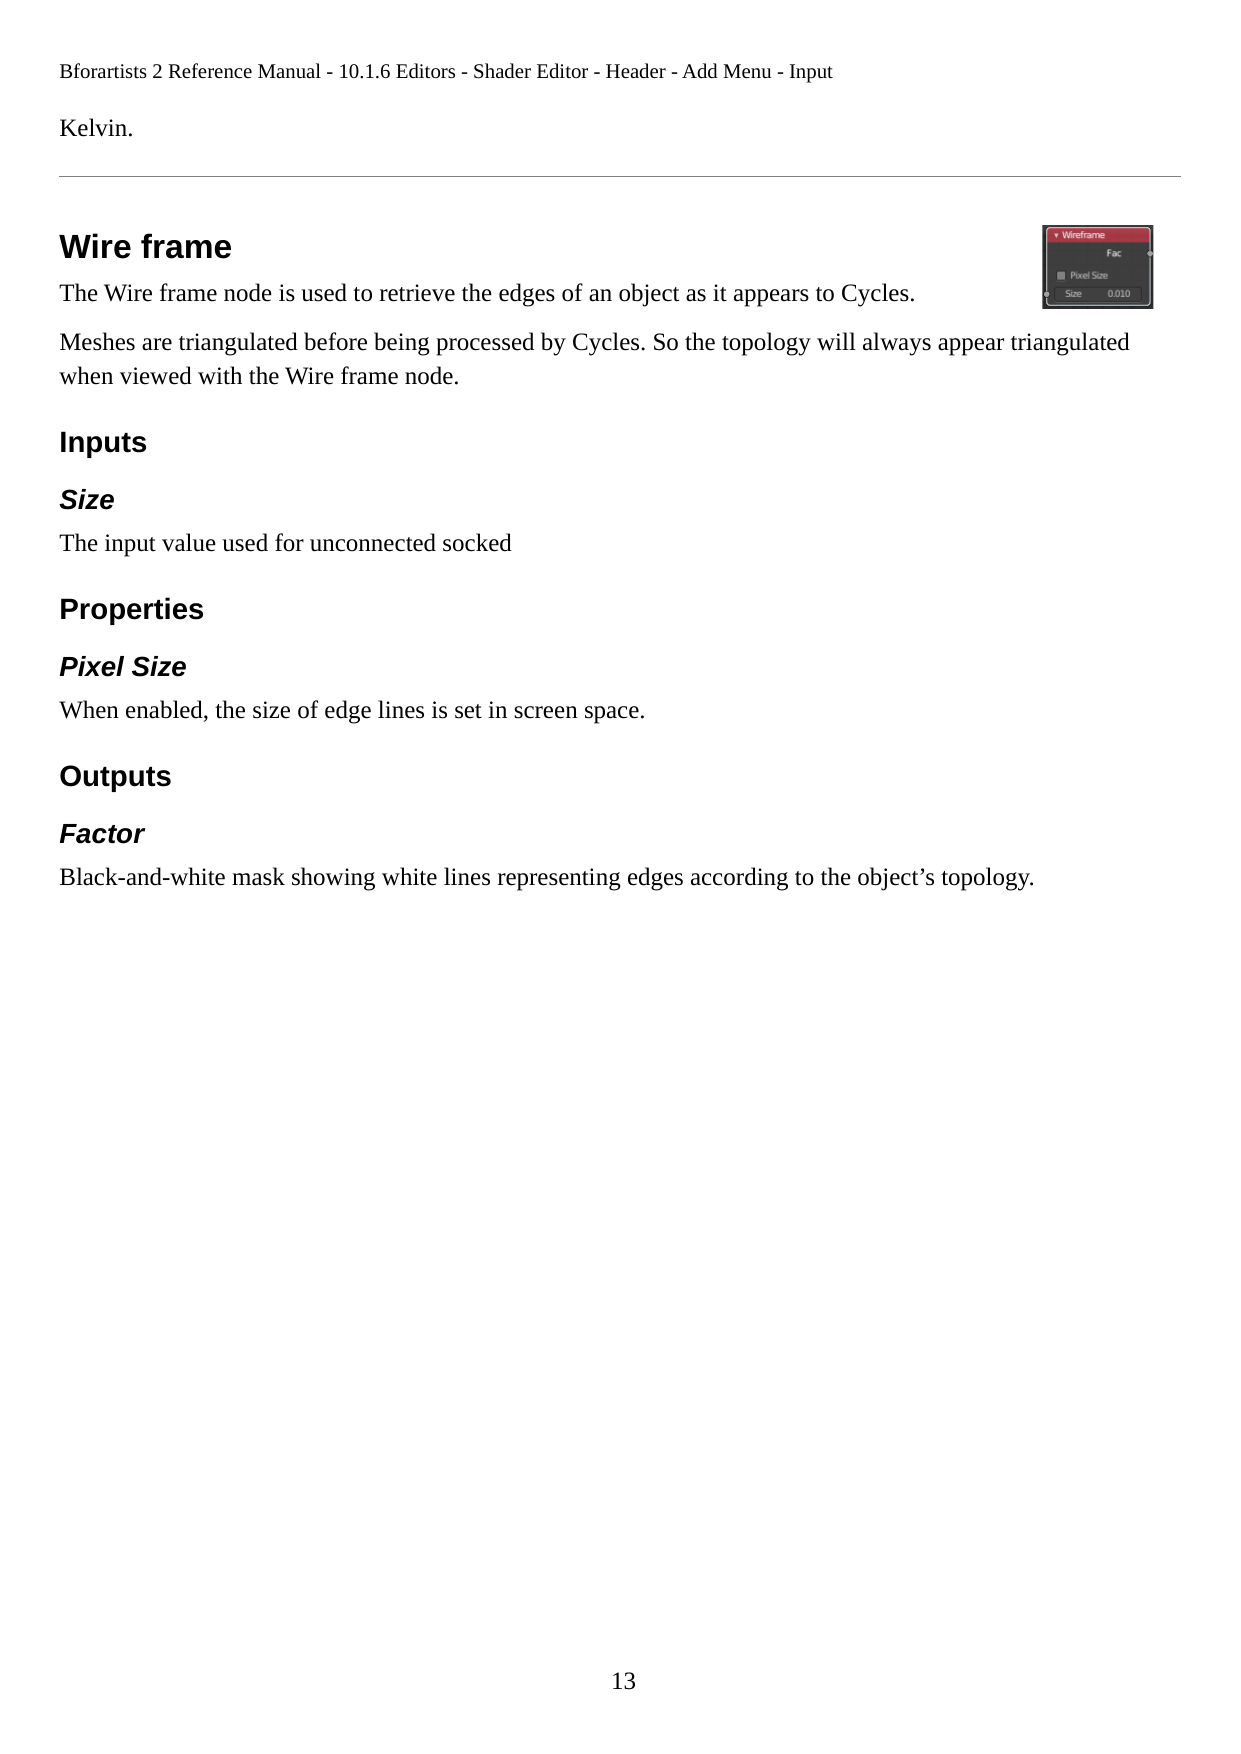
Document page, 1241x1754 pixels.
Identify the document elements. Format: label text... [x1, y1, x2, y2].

subtitle Inputs [59, 425, 1181, 459]
subtitle Outputs [59, 758, 1181, 792]
subtitle [1154, 227, 1181, 265]
subtitle Factor [59, 817, 1181, 849]
text Meshes are triangulated before being processed by Cycles. So the topology will always appear triangulated when viewed with the Wire frame node. [59, 327, 1181, 390]
subtitle Size [59, 484, 1181, 516]
text Black-and-white mask showing white lines representing edges according to the object’s topology. [59, 862, 1181, 890]
subtitle Properties [59, 592, 1181, 626]
text The input value used for unconnected socked [59, 528, 1181, 557]
text When enabled, the size of edge lines is set in screen space. [59, 695, 1181, 724]
subtitle Wire frame [59, 227, 1042, 265]
text The Wire frame node is used to retrieve the edges of an object as it appears to Cycles. [59, 278, 1042, 307]
subtitle Pixel Size [59, 651, 1181, 682]
text Kelvin. [59, 113, 1181, 141]
picture [1042, 225, 1154, 309]
